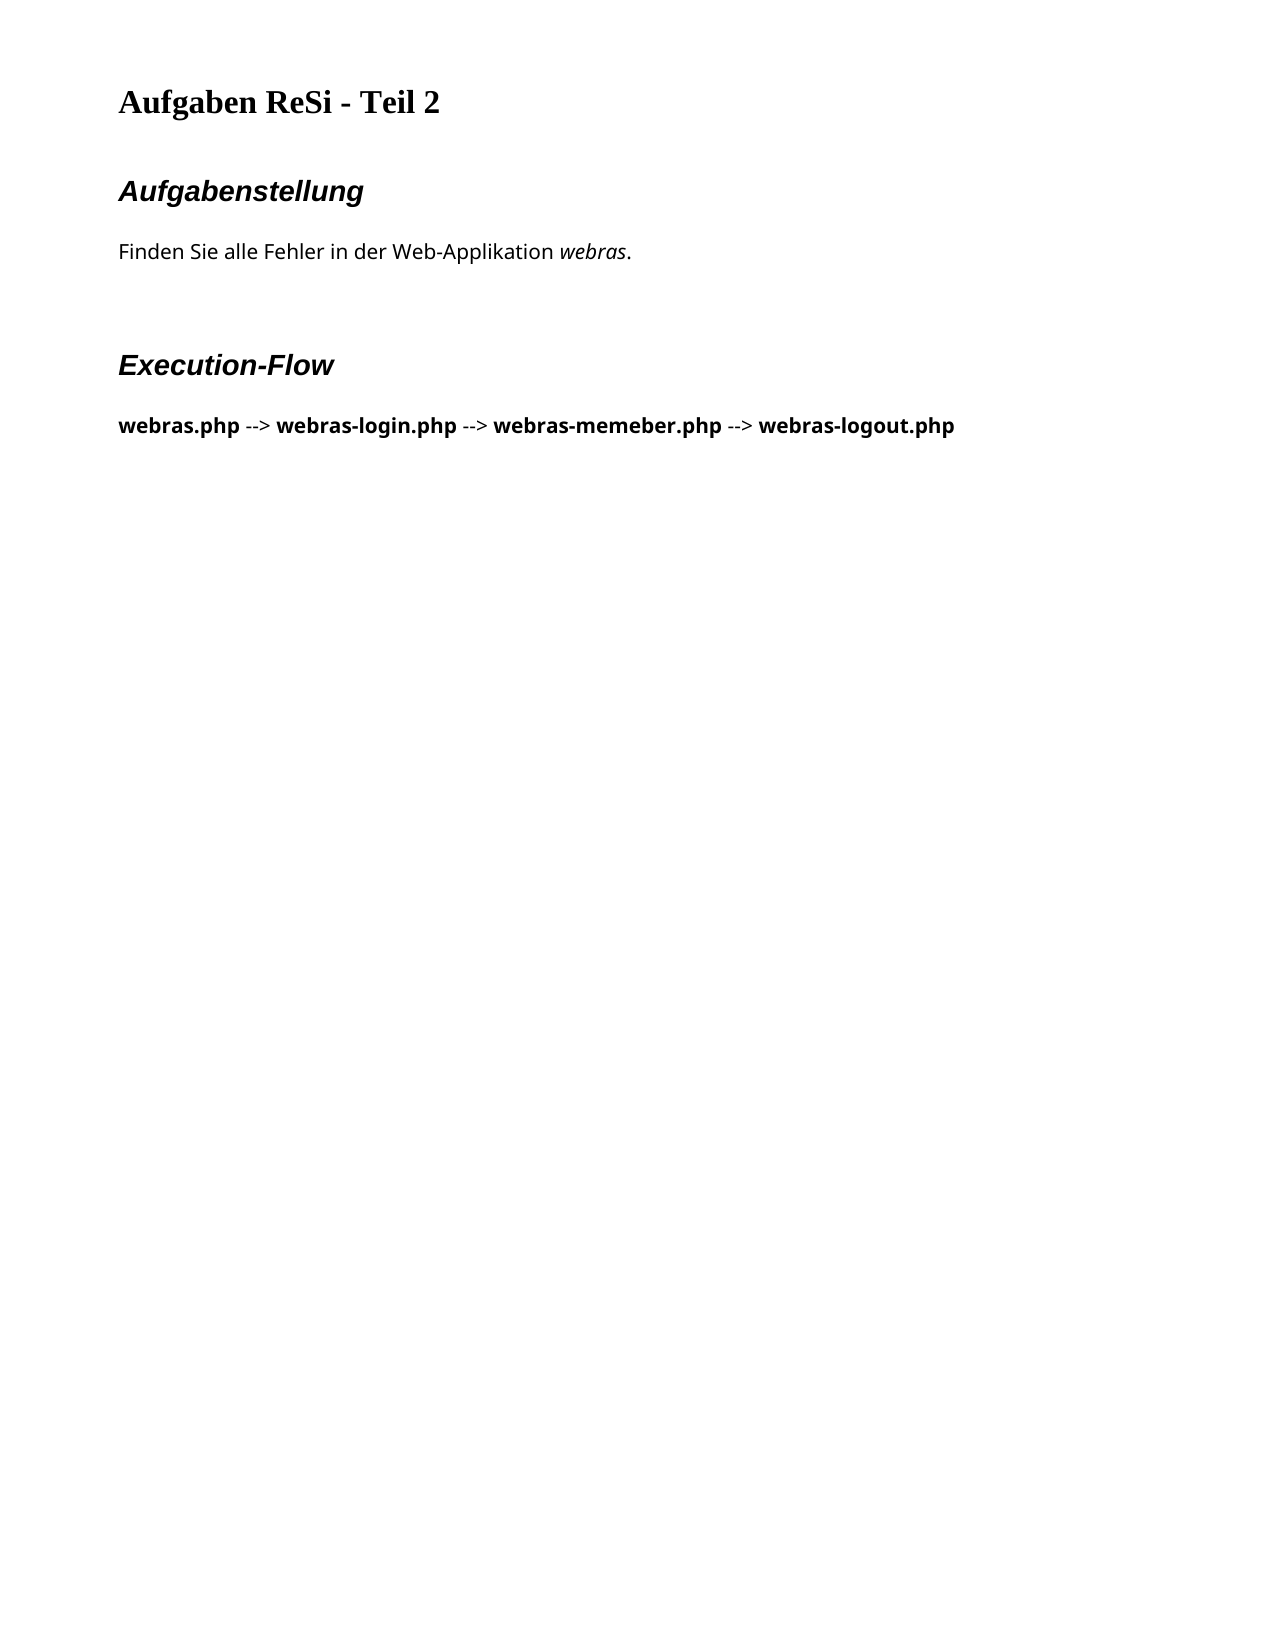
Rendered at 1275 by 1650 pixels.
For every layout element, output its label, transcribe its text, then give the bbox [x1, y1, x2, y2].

subtitle Execution-Flow [118, 349, 1216, 381]
subtitle Aufgaben ReSi - Teil 2 [118, 84, 1216, 121]
subtitle Aufgabenstellung [118, 175, 1216, 208]
text webras.php --> webras-login.php --> webras-memeber.php --> webras-logout.php [118, 411, 1216, 496]
text Finden Sie alle Fehler in der Web-Applikation webras. [118, 237, 1216, 294]
